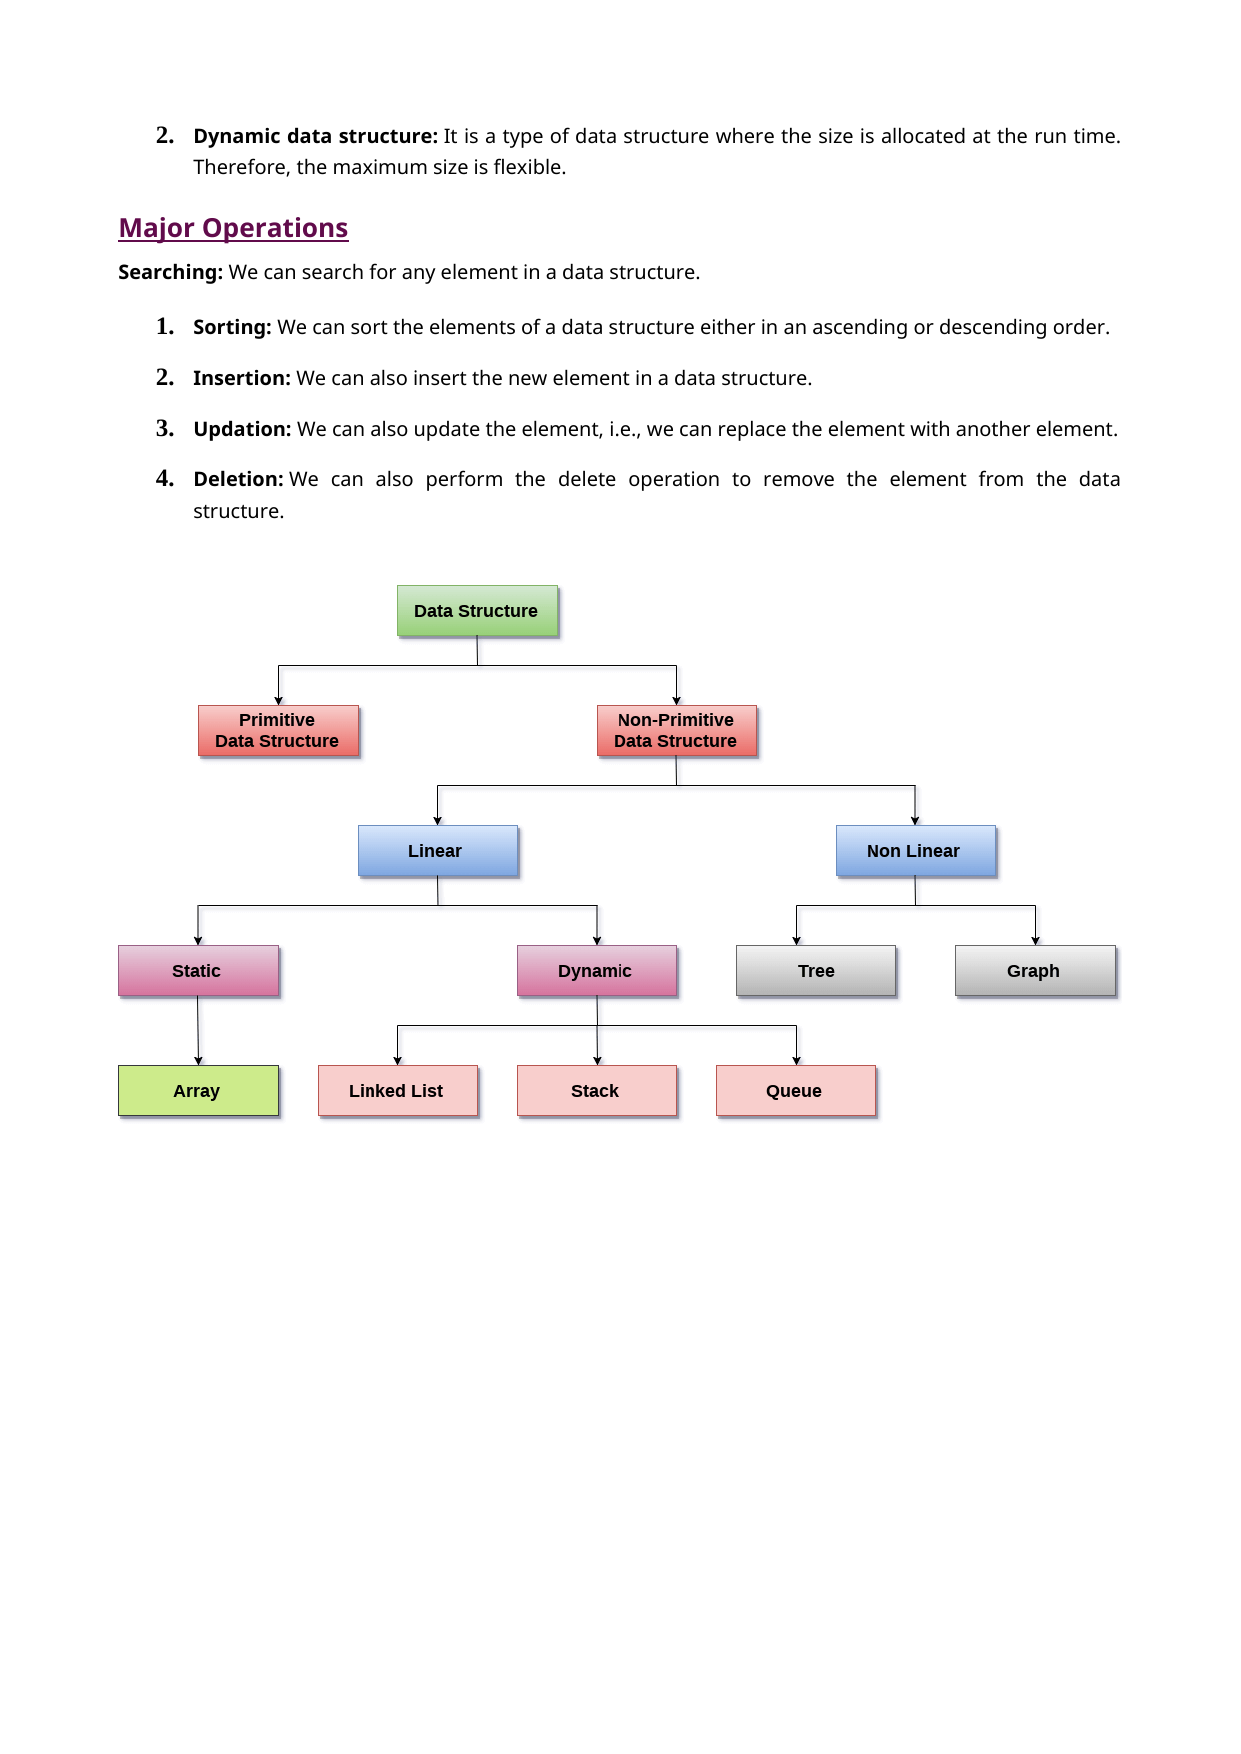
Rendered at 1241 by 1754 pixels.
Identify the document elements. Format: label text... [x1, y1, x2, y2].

text Searching: We can search for any element in a data structure. [118, 258, 1122, 285]
picture [118, 585, 1123, 1124]
list Insertion: We can also insert the new element in a data structure. [156, 360, 1122, 391]
list Sorting: We can sort the elements of a data structure either in an ascending or descending order. [156, 309, 1122, 340]
list Updation: We can also update the element, i.e., we can replace the element with another element. [156, 411, 1122, 442]
subtitle Major Operations [118, 210, 1122, 246]
list Dynamic data structure: It is a type of data structure where the size is allocated at the run time. Therefore, the maximum size is flexible. [156, 118, 1122, 181]
list Deletion: We can also perform the delete operation to remove the element from the data structure. [156, 461, 1122, 524]
